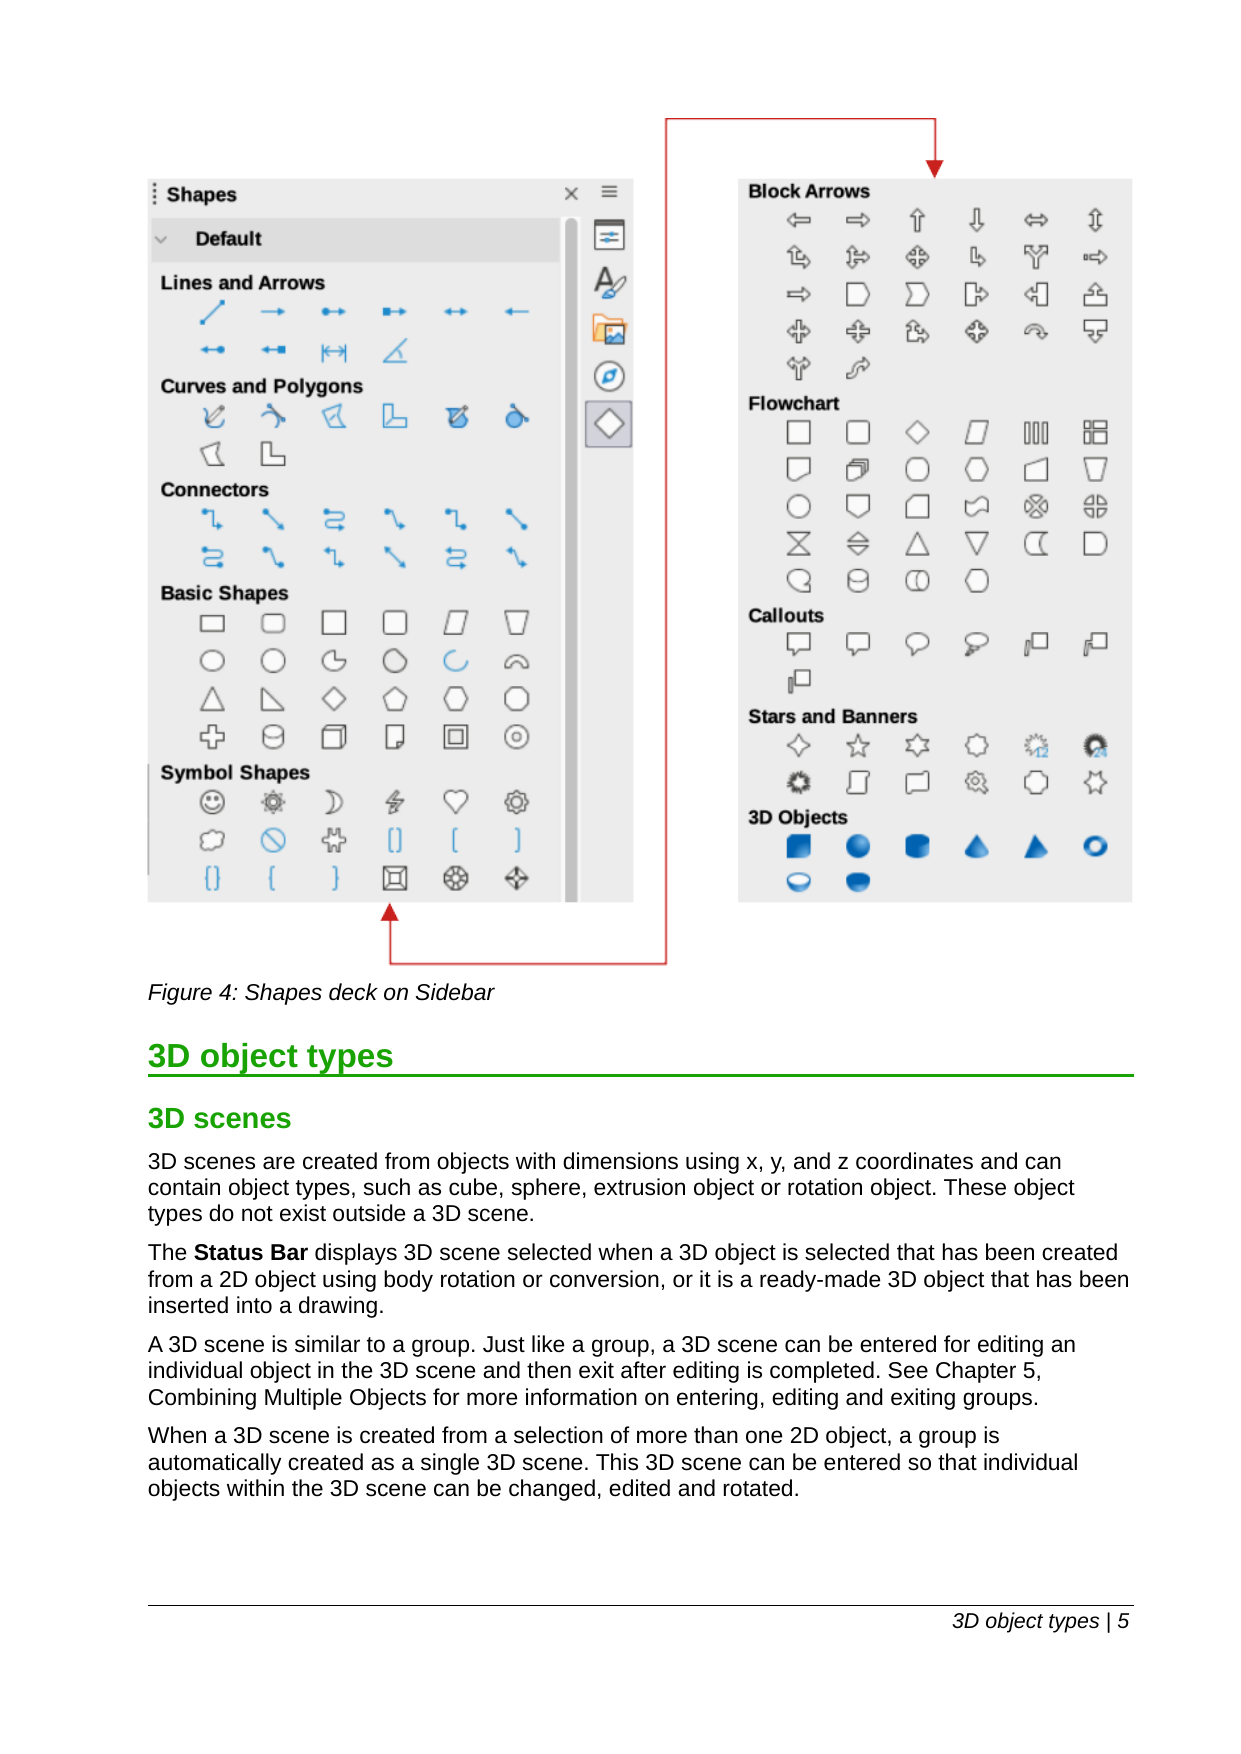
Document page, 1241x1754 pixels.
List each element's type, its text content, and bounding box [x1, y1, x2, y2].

subtitle 3D object types [148, 1036, 1134, 1074]
text A 3D scene is similar to a group. Just like a group, a 3D scene can be entered for editing an individual object in the 3D scene and then exit after editing is completed. See Chapter 5, Combining Multiple Objects for more information on entering, editing and exiting groups. [148, 1331, 1134, 1410]
text 3D scenes are created from objects with dimensions using x, y, and z coordinates and can contain object types, such as cube, sphere, extrusion object or rotation object. These object types do not exist outside a 3D scene. [148, 1148, 1134, 1227]
picture [147, 118, 1134, 966]
subtitle 3D scenes [148, 1102, 1134, 1135]
text The Status Bar displays 3D scene selected when a 3D object is selected that has been created from a 2D object using body rotation or conversion, or it is a ready-made 3D object that has been inserted into a drawing. [148, 1239, 1134, 1318]
text Figure 4: Shapes deck on Sidebar [148, 978, 1134, 1005]
text When a 3D scene is created from a selection of more than one 2D object, a group is automatically created as a single 3D scene. This 3D scene can be entered so that individual objects within the 3D scene can be changed, edited and rotated. [148, 1422, 1134, 1501]
